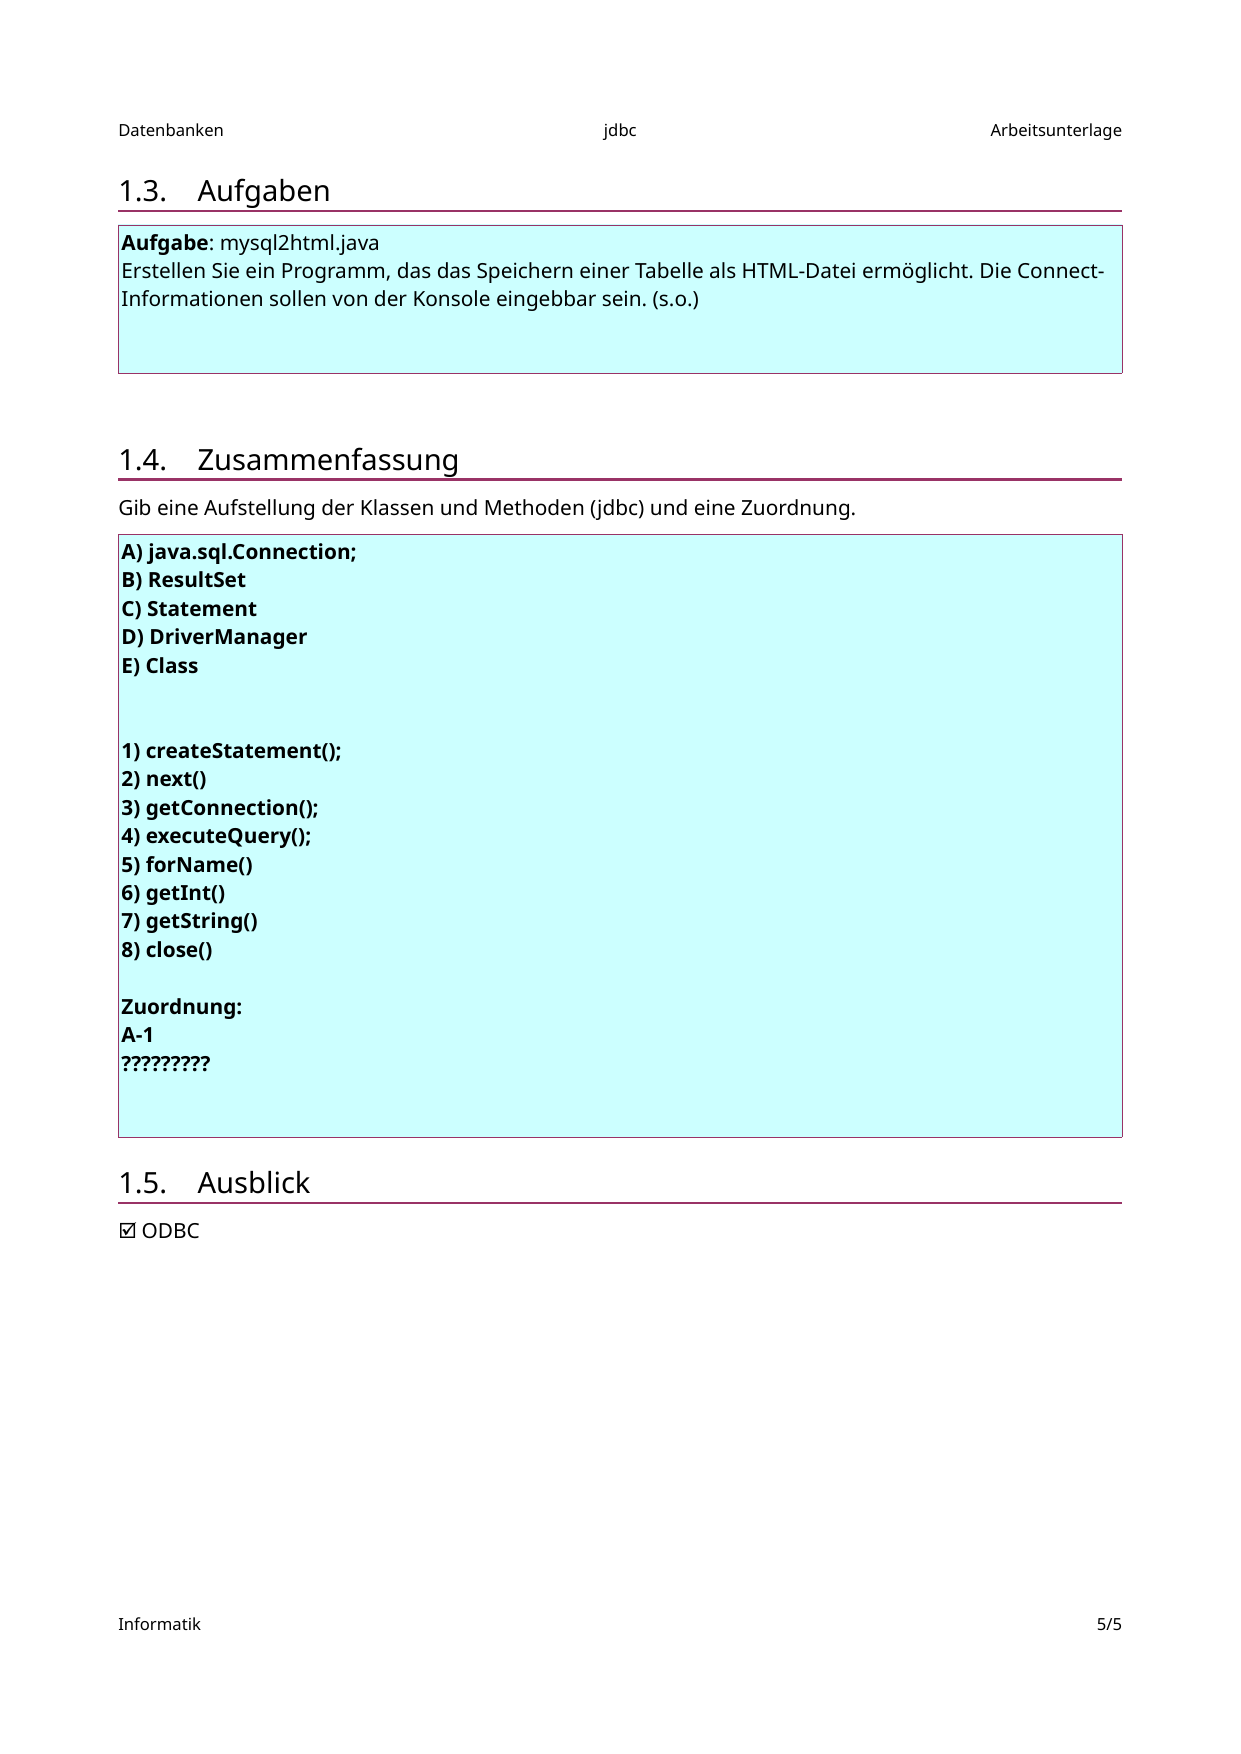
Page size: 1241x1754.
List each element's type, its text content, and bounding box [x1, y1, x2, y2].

text Aufgabe: mysql2html.java [119, 226, 1122, 253]
text D) DriverManager E) Class [119, 619, 1122, 676]
text Erstellen Sie ein Programm, das das Speichern einer Tabelle als HTML-Datei ermöglicht. Die Connect-Informationen sollen von der Konsole eingebbar sein. (s.o.) [119, 253, 1122, 310]
list ODBC [118, 1216, 1122, 1245]
text Gib eine Aufstellung der Klassen und Methoden (jdbc) und eine Zuordnung. [118, 493, 1122, 521]
text 2) next() [119, 761, 1122, 790]
text 1) createStatement(); [119, 704, 1122, 761]
subtitle Ausblick [118, 1162, 1122, 1202]
text C) Statement [119, 591, 1122, 619]
subtitle Zusammenfassung [118, 439, 1122, 478]
text 4) executeQuery(); 5) forName() 6) getInt() 7) getString() 8) close() Zuordnung: A-1 ????????? [119, 818, 1122, 1074]
text A) java.sql.Connection; [119, 535, 1122, 562]
text B) ResultSet [119, 562, 1122, 591]
text 3) getConnection(); [119, 790, 1122, 818]
subtitle Aufgaben [118, 170, 1122, 210]
